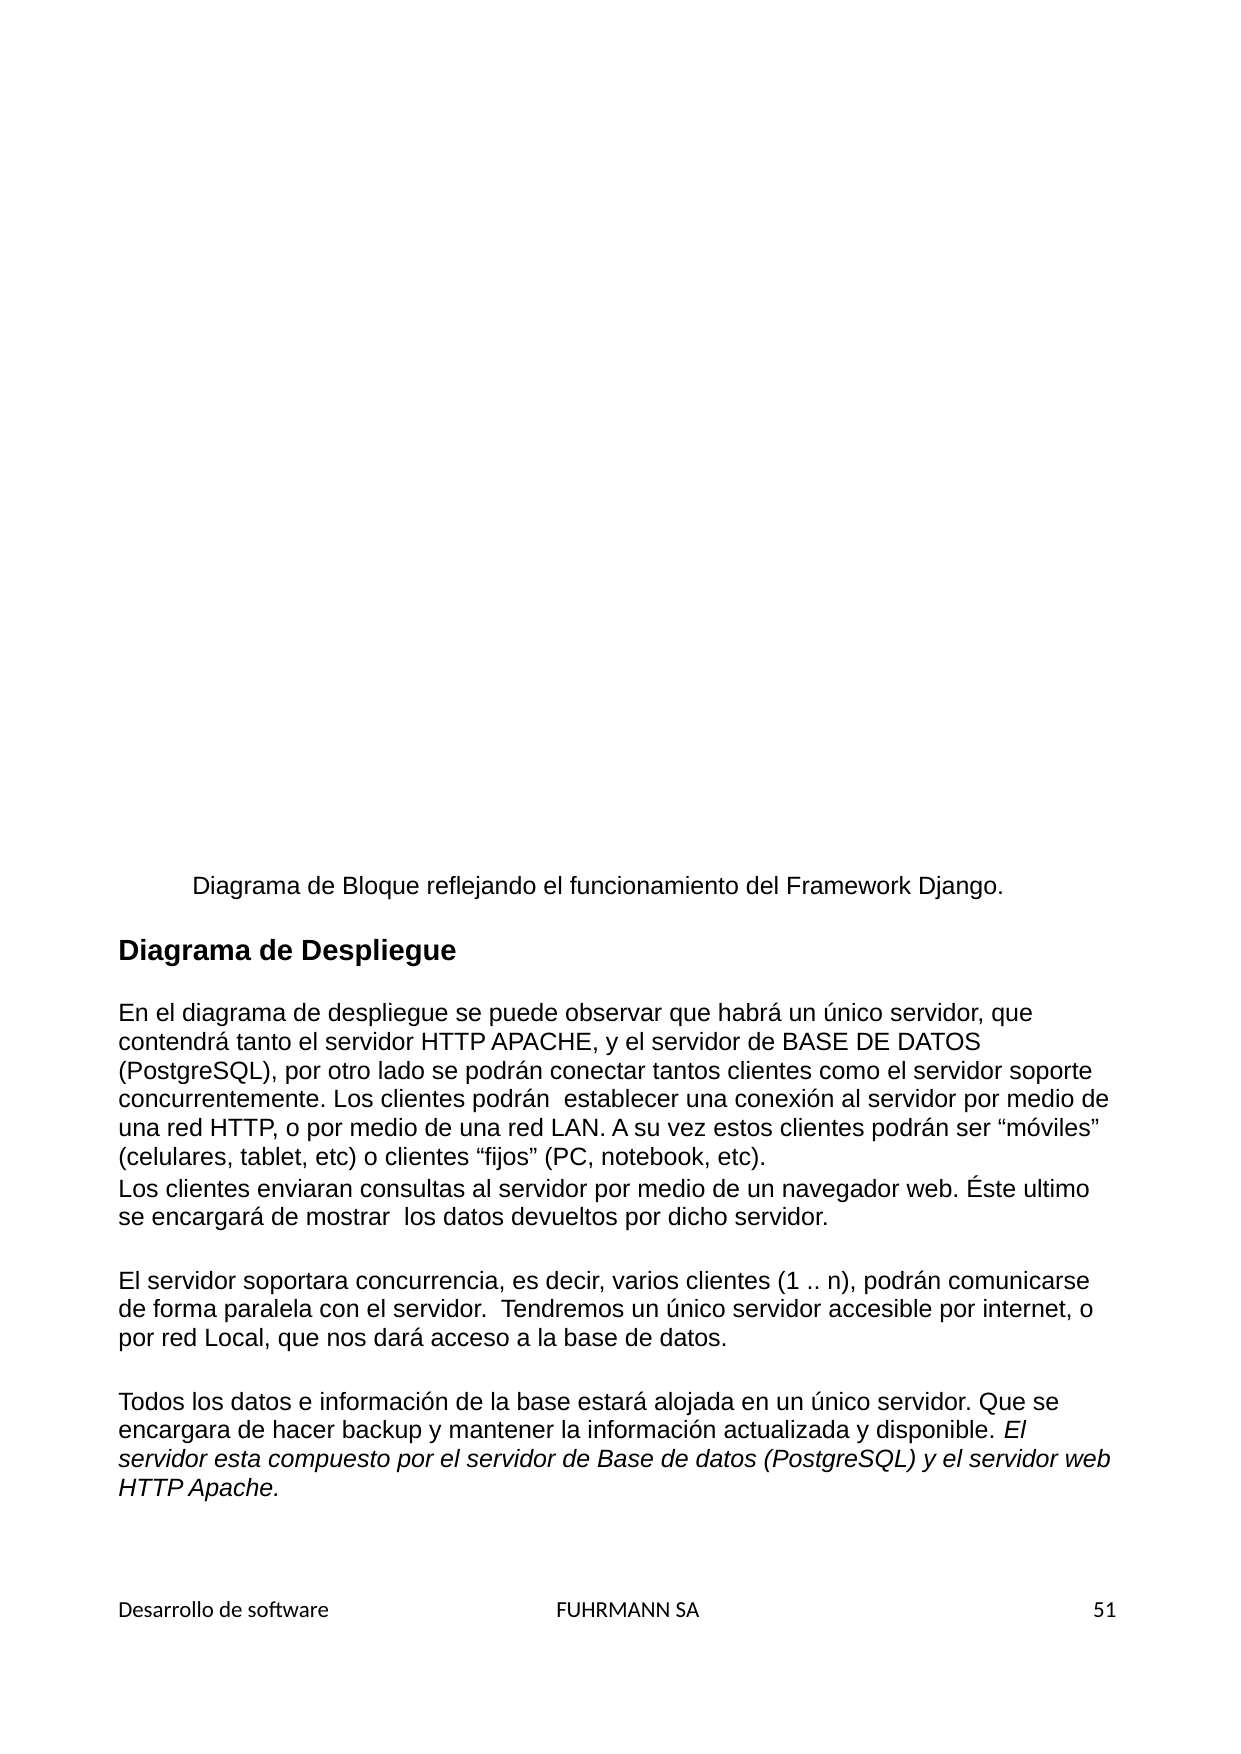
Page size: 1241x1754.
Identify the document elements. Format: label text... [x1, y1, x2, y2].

text Diagrama de Bloque reflejando el funcionamiento del Framework Django. [118, 871, 1122, 899]
text Todos los datos e información de la base estará alojada en un único servidor. Que se encargara de hacer backup y mantener la información actualizada y disponible. El servidor esta compuesto por el servidor de Base de datos (PostgreSQL) y el servidor web HTTP Apache. [118, 1386, 1122, 1501]
text El servidor soportara concurrencia, es decir, varios clientes (1 .. n), podrán comunicarse de forma paralela con el servidor. Tendremos un único servidor accesible por internet, o por red Local, que nos dará acceso a la base de datos. [118, 1266, 1122, 1352]
text En el diagrama de despliegue se puede observar que habrá un único servidor, que contendrá tanto el servidor HTTP APACHE, y el servidor de BASE DE DATOS (PostgreSQL), por otro lado se podrán conectar tantos clientes como el servidor soporte concurrentemente. Los clientes podrán establecer una conexión al servidor por medio de una red HTTP, o por medio de una red LAN. A su vez estos clientes podrán ser “móviles” (celulares, tablet, etc) o clientes “fijos” (PC, notebook, etc). [118, 998, 1122, 1171]
text Los clientes enviaran consultas al servidor por medio de un navegador web. Éste ultimo se encargará de mostrar los datos devueltos por dicho servidor. [118, 1173, 1122, 1231]
text Diagrama de Despliegue [118, 933, 1122, 966]
